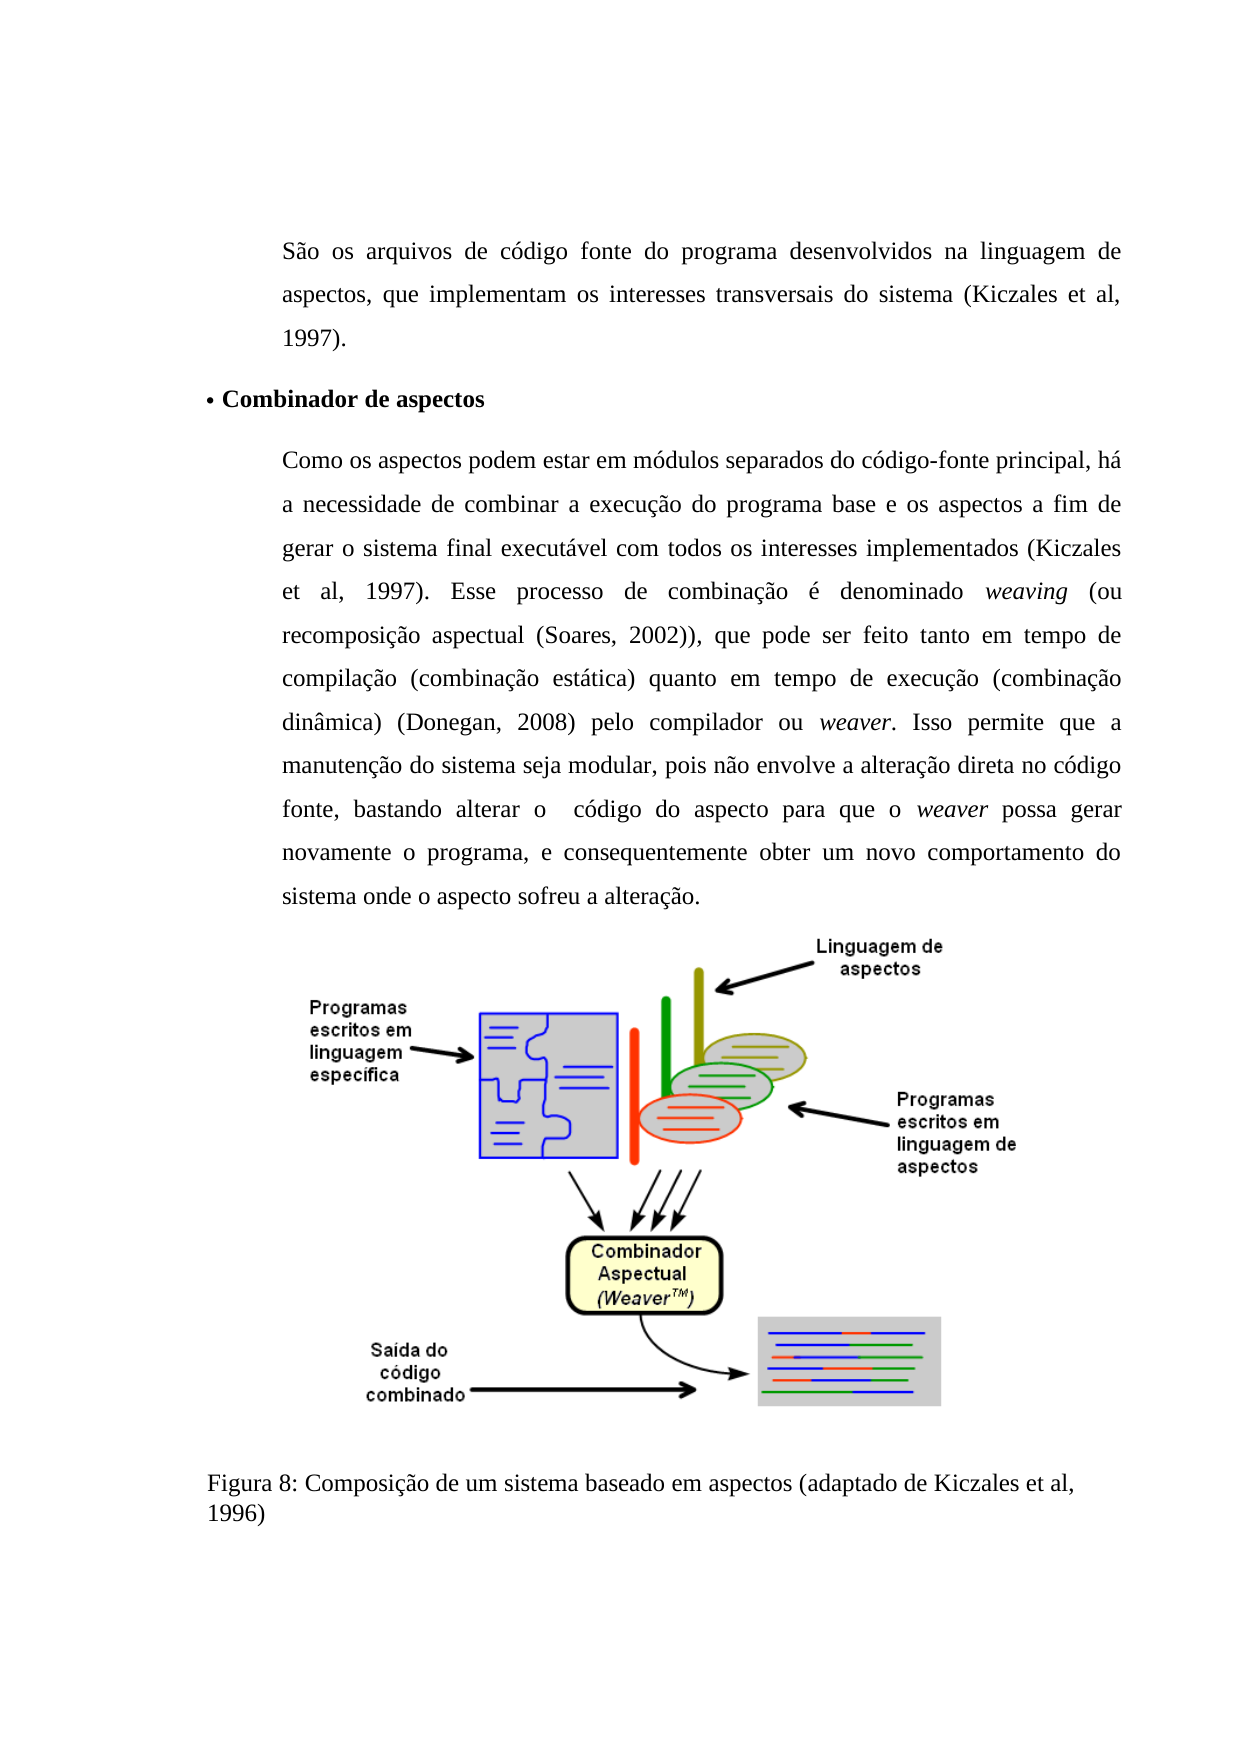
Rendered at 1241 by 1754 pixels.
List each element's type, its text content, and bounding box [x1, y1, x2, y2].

text Como os aspectos podem estar em módulos separados do código-fonte principal, há a necessidade de combinar a execução do programa base e os aspectos a fim de gerar o sistema final executável com todos os interesses implementados (Kiczales et al, 1997). Esse processo de combinação é denominado weaving (ou recomposição aspectual (Soares, 2002)), que pode ser feito tanto em tempo de compilação (combinação estática) quanto em tempo de execução (combinação dinâmica) (Donegan, 2008) pelo compilador ou weaver. Isso permite que a manutenção do sistema seja modular, pois não envolve a alteração direta no código fonte, bastando alterar o código do aspecto para que o weaver possa gerar novamente o programa, e consequentemente obter um novo comportamento do sistema onde o aspecto sofreu a alteração. [282, 445, 1122, 910]
list Combinador de aspectos [207, 384, 1122, 413]
text São os arquivos de código fonte do programa desenvolvidos na linguagem de aspectos, que implementam os interesses transversais do sistema (Kiczales et al, 1997). [282, 236, 1122, 352]
picture [306, 933, 1023, 1411]
text Figura 8: Composição de um sistema baseado em aspectos (adaptado de Kiczales et al, 1996) [207, 1468, 1122, 1526]
